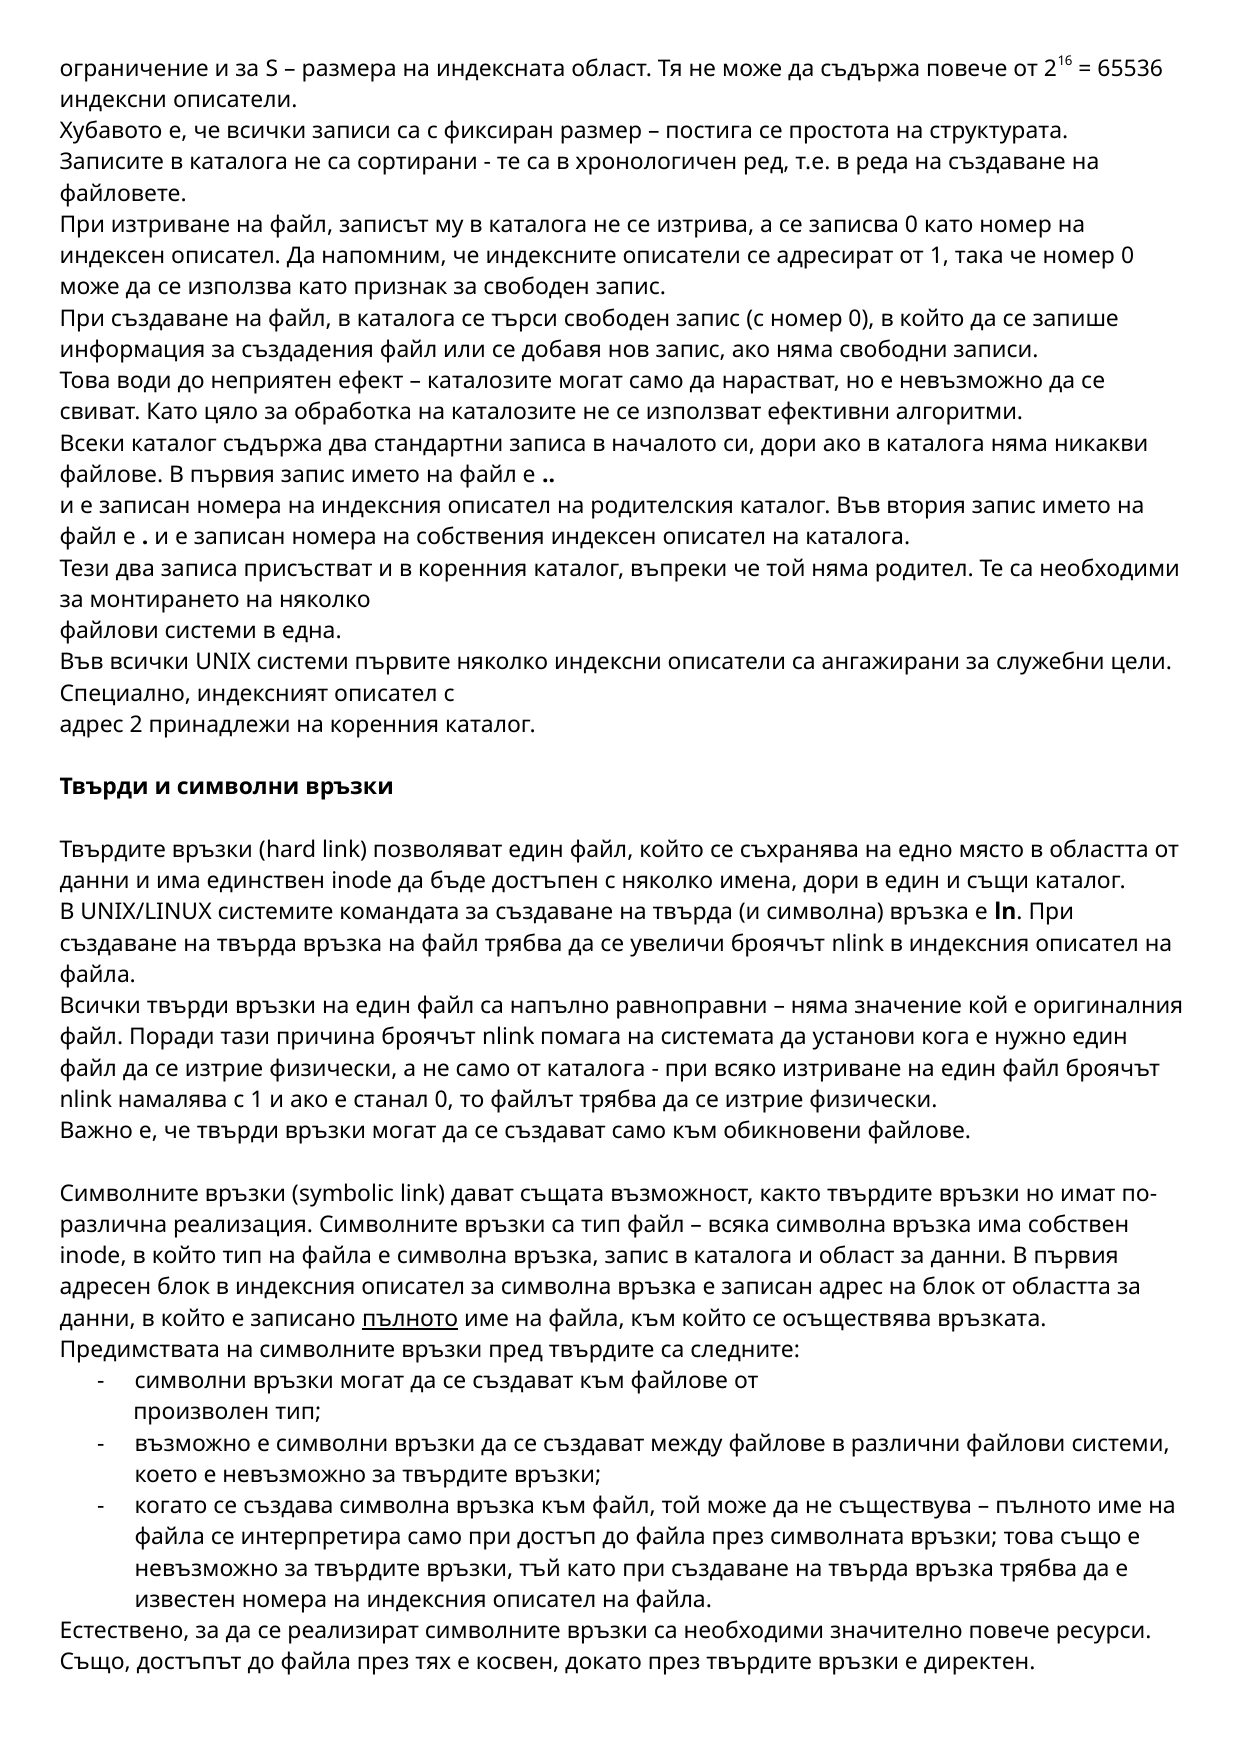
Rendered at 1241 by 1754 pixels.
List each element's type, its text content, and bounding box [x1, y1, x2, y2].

text При създаване на файл, в каталога се търси свободен запис (с номер 0), в който да се запише информация за създадения файл или се добавя нов запис, ако няма свободни записи. [59, 302, 1191, 364]
list символни връзки могат да се създават към файлове от [97, 1364, 1191, 1395]
text Тези два записа присъстват и в коренния каталог, въпреки че той няма родител. Те са необходими за монтирането на няколко [59, 552, 1191, 614]
text Записите в каталога не са сортирани - те са в хронологичен ред, т.е. в реда на създаване на файловете. [59, 145, 1191, 208]
text Хубавото е, че всички записи са с фиксиран размер – постига се простота на структурата. [59, 114, 1191, 145]
text Естествено, за да се реализират символните връзки са необходими значително повече ресурси. Също, достъпът до файла през тях е косвен, докато през твърдите връзки е директен. [59, 1614, 1191, 1677]
text Символните връзки (symbolic link) дават същата възможност, както твърдите връзки но имат по-различна реализация. Символните връзки са тип файл – всяка символна връзка има собствен inode, в който тип на файла е символна връзка, запис в каталога и област за данни. В първия адресен блок в индексния описател за символна връзка е записан адрес на блок от областта за данни, в който е записано пълното име на файла, към който се осъществява връзката. [59, 1177, 1191, 1333]
text Всеки каталог съдържа два стандартни записа в началото си, дори ако в каталога няма никакви файлове. В първия запис името на файл е .. [59, 427, 1191, 489]
text Твърдите връзки (hard link) позволяват един файл, който се съхранява на едно място в областта от данни и има единствен inode да бъде достъпен с няколко имена, дори в един и същи каталог. [59, 833, 1191, 895]
list възможно е символни връзки да се създават между файлове в различни файлови системи, което е невъзможно за твърдите връзки; [97, 1427, 1191, 1489]
text Предимствата на символните връзки пред твърдите са следните: [59, 1333, 1191, 1364]
text Във всички UNIX системи първите няколко индексни описатели са ангажирани за служебни цели. Специално, индексният описател с [59, 645, 1191, 708]
text файлови системи в една. [59, 614, 1191, 645]
text адрес 2 принадлежи на коренния каталог. [59, 708, 1191, 739]
text При изтриване на файл, записът му в каталога не се изтрива, а се записва 0 като номер на индексен описател. Да напомним, че индексните описатели се адресират от 1, така че номер 0 може да се използва като признак за свободен запис. [59, 208, 1191, 302]
text В UNIX/LINUX системите командата за създаване на твърда (и символна) връзка е ln. При създаване на твърда връзка на файл трябва да се увеличи броячът nlink в индексния описател на файла. [59, 895, 1191, 989]
text Това води до неприятен ефект – каталозите могат само да нарастват, но е невъзможно да се свиват. Като цяло за обработка на каталозите не се използват ефективни алгоритми. [59, 364, 1191, 427]
list когато се създава символна връзка към файл, той може да не съществува – пълното име на файла се интерпретира само при достъп до файла през символната връзки; това също е невъзможно за твърдите връзки, тъй като при създаване на твърда връзка трябва да е известен номера на индексния описател на файла. [97, 1489, 1191, 1614]
text ограничение и за S – размера на индексната област. Тя не може да съдържа повече от 216 = 65536 индексни описатели. [59, 52, 1191, 114]
text Всички твърди връзки на един файл са напълно равноправни – няма значение кой е оригиналния файл. Поради тази причина броячът nlink помага на системата да установи кога е нужно един файл да се изтрие физически, а не само от каталога - при всяко изтриване на един файл броячът nlink намалява с 1 и ако е станал 0, то файлът трябва да се изтрие физически. [59, 989, 1191, 1114]
text и е записан номера на индексния описател на родителския каталог. Във втория запис името на файл е . и е записан номера на собствения индексен описател на каталога. [59, 489, 1191, 552]
text произволен тип; [97, 1395, 1191, 1427]
text Твърди и символни връзки [59, 770, 1191, 802]
text Важно е, че твърди връзки могат да се създават само към обикновени файлове. [59, 1114, 1191, 1145]
